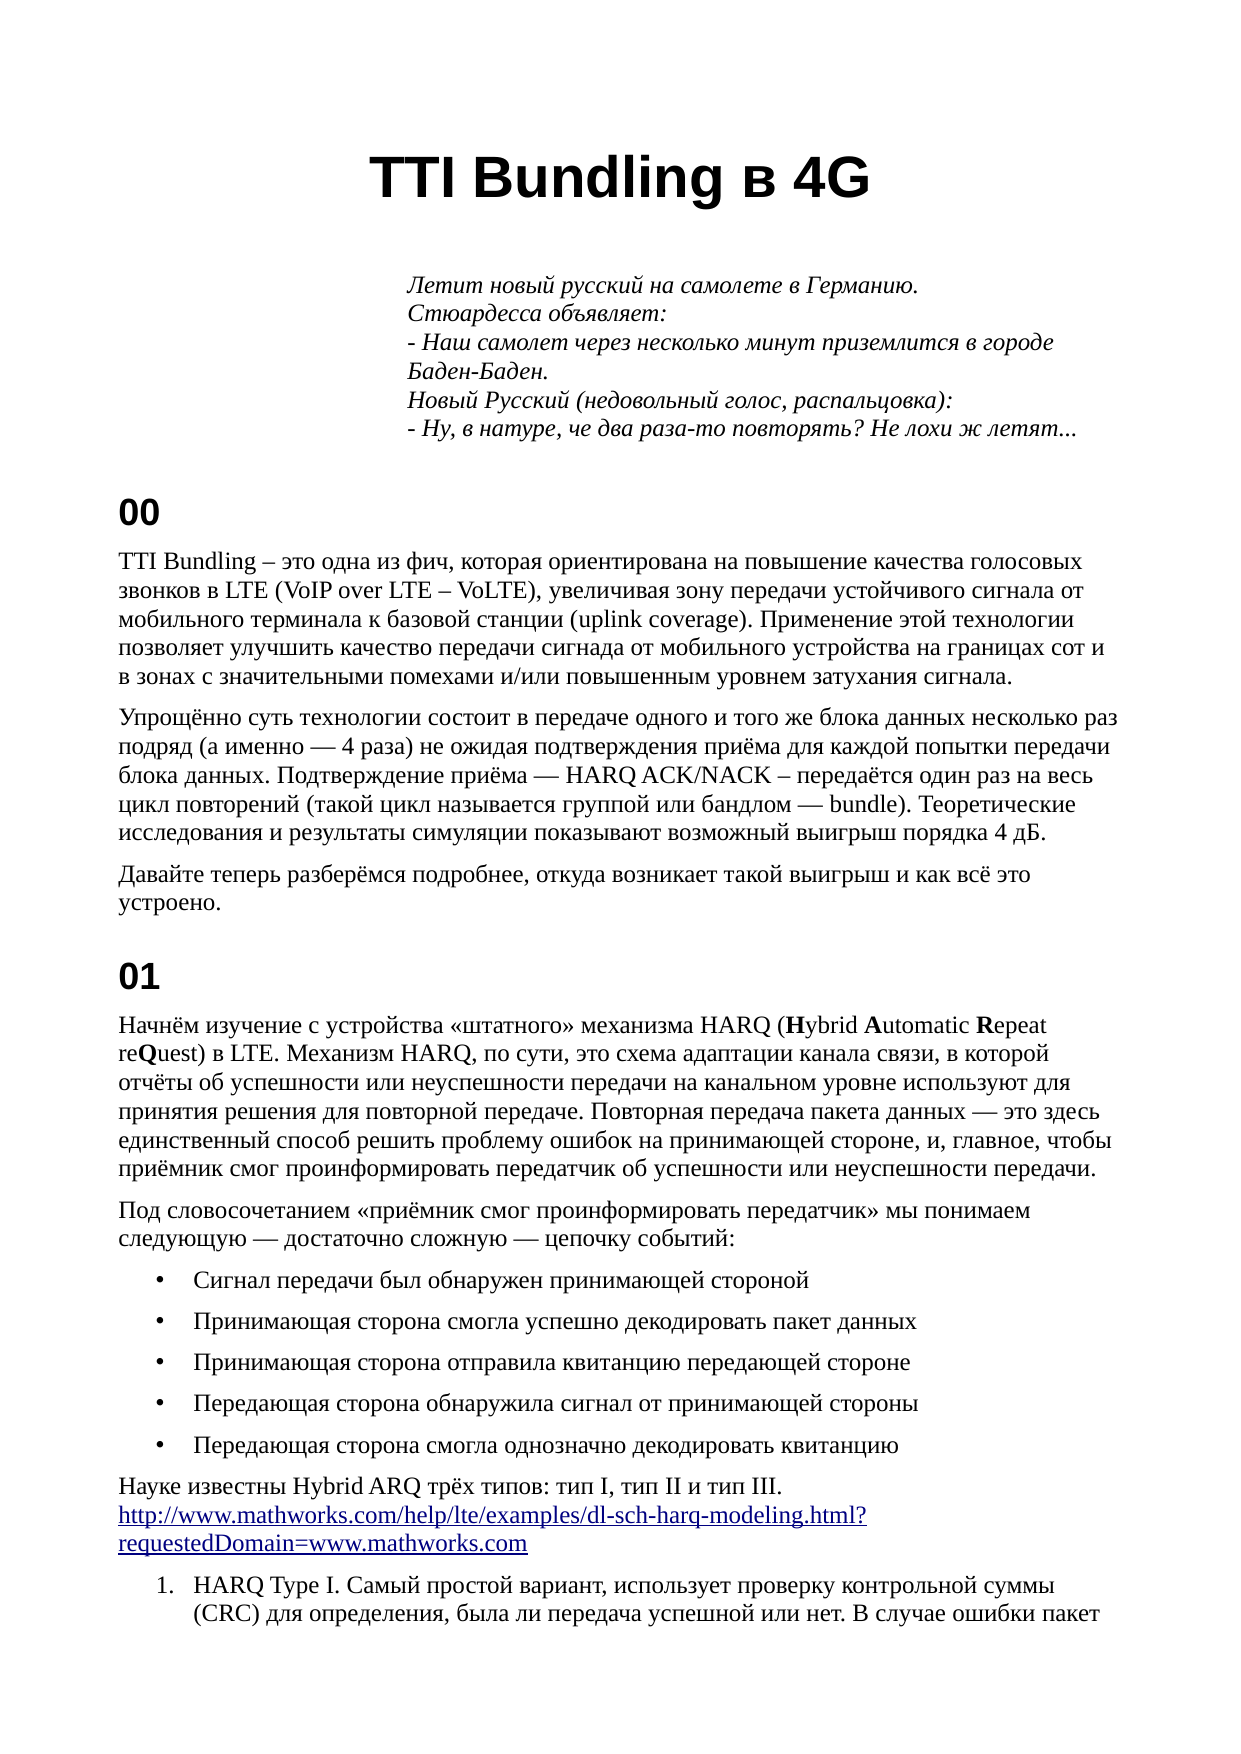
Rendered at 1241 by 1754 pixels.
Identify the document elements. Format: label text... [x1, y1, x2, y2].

subtitle 01 [118, 954, 1122, 997]
table_header Летит новый русский на самолете в Германию. Стюардесса объявляет: - Hаш самолет через несколько минут приземлится в городе Баден-Баден. Hовый Русский (недовольный голос, распальцовка): - Hу, в натуре, че два раза-то повторять? Hе лохи ж летят... [401, 264, 1122, 465]
text TTI Bundling – это одна из фич, которая ориентирована на повышение качества голосовых звонков в LTE (VoIP over LTE – VoLTE), увеличивая зону передачи устойчивого сигнала от мобильного терминала к базовой станции (uplink coverage). Применение этой технологии позволяет улучшить качество передачи сигнада от мобильного устройства на границах сот и в зонах с значительными помехами и/или повышенным уровнем затухания сигнала. [118, 546, 1122, 690]
list Сигнал передачи был обнаружен принимающей стороной [156, 1265, 1122, 1293]
text Науке известны Hybrid ARQ трёх типов: тип I, тип II и тип III. http://www.mathworks.com/help/lte/examples/dl-sch-harq-modeling.html?requestedDomain=www.mathworks.com [118, 1471, 1122, 1557]
subtitle 00 [118, 490, 1122, 534]
text Начнём изучение с устройства «штатного» механизма HARQ (Hybrid Automatic Repeat reQuest) в LTE. Механизм HARQ, по сути, это схема адаптации канала связи, в которой отчёты об успешности или неуспешности передачи на канальном уровне используют для принятия решения для повторной передаче. Повторная передача пакета данных — это здесь единственный способ решить проблему ошибок на принимающей стороне, и, главное, чтобы приёмник смог проинформировать передатчик об успешности или неуспешности передачи. [118, 1010, 1122, 1182]
list Принимающая сторона отправила квитанцию передающей стороне [156, 1347, 1122, 1376]
list HARQ Type I. Самый простой вариант, использует проверку контрольной суммы (CRC) для определения, была ли передача успешной или нет. В случае ошибки пакет [156, 1570, 1122, 1627]
list Принимающая сторона смогла успешно декодировать пакет данных [156, 1306, 1122, 1335]
text Давайте теперь разберёмся подробнее, откуда возникает такой выигрыш и как всё это устроено. [118, 859, 1122, 916]
text Под словосочетанием «приёмник смог проинформировать передатчик» мы понимаем следующую — достаточно сложную — цепочку событий: [118, 1195, 1122, 1252]
title TTI Bundling в 4G [118, 143, 1122, 210]
table_header [118, 264, 401, 465]
list Передающая сторона смогла однозначно декодировать квитанцию [156, 1430, 1122, 1458]
list Передающая сторона обнаружила сигнал от принимающей стороны [156, 1388, 1122, 1417]
text Упрощённо суть технологии состоит в передаче одного и того же блока данных несколько раз подряд (а именно — 4 раза) не ожидая подтверждения приёма для каждой попытки передачи блока данных. Подтверждение приёма — HARQ ACK/NACK – передаётся один раз на весь цикл повторений (такой цикл называется группой или бандлом — bundle). Теоретические исследования и результаты симуляции показывают возможный выигрыш порядка 4 дБ. [118, 702, 1122, 846]
